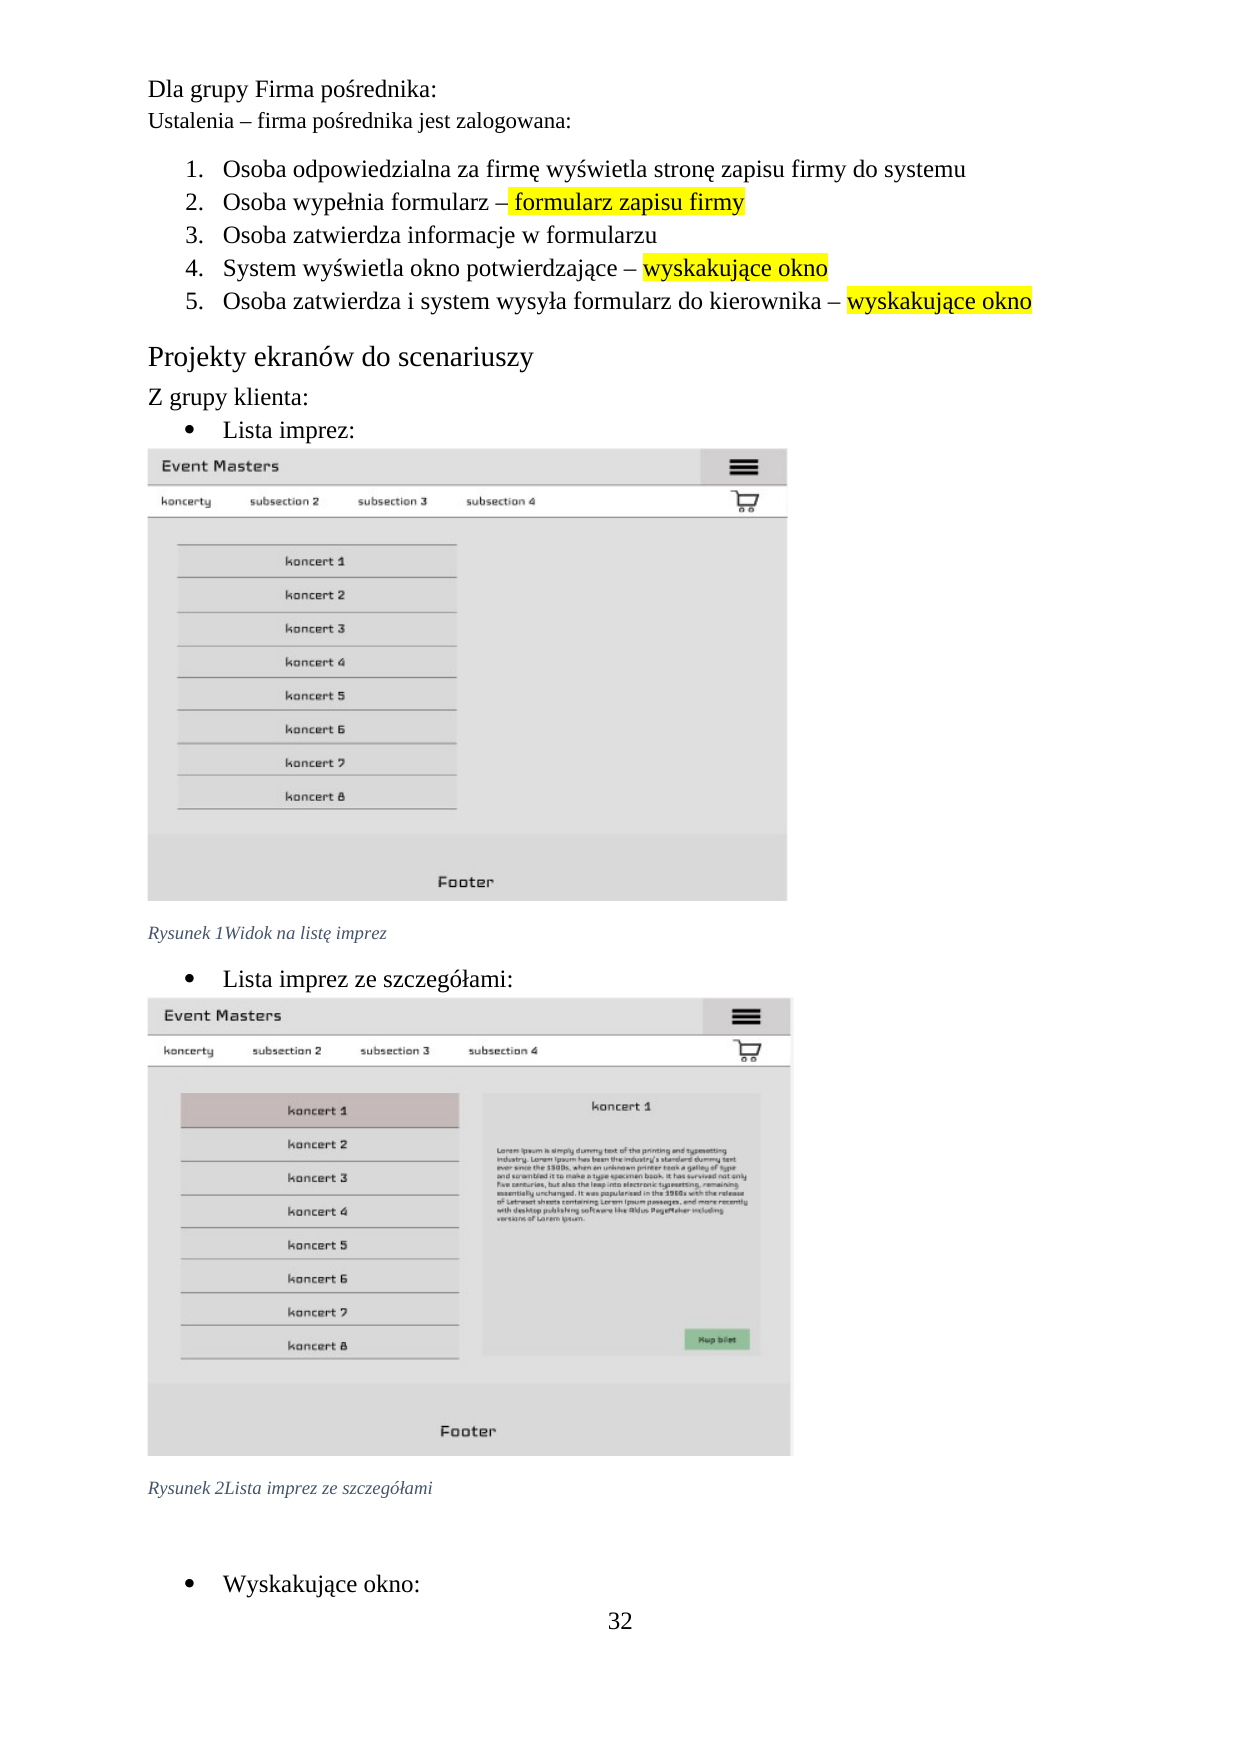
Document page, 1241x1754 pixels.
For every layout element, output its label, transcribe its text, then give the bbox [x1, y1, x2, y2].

subtitle Dla grupy Firma pośrednika: [148, 74, 1093, 102]
text Rysunek 1Widok na listę imprez [148, 922, 1093, 943]
text Rysunek 2Lista imprez ze szczegółami [148, 1477, 1093, 1498]
list Lista imprez ze szczegółami: [185, 964, 1093, 993]
list Osoba zatwierdza informacje w formularzu [185, 220, 1093, 248]
subtitle Projekty ekranów do scenariuszy [148, 339, 1093, 373]
list System wyświetla okno potwierdzające – wyskakujące okno [185, 253, 1093, 281]
list Wyskakujące okno: [185, 1569, 1093, 1598]
list Osoba wypełnia formularz – formularz zapisu firmy [185, 187, 1093, 215]
list Osoba odpowiedzialna za firmę wyświetla stronę zapisu firmy do systemu [185, 154, 1093, 182]
text Ustalenia – firma pośrednika jest zalogowana: [148, 107, 1093, 133]
list Lista imprez: [185, 415, 1093, 444]
list Osoba zatwierdza i system wysyła formularz do kierownika – wyskakujące okno [185, 286, 1093, 314]
subtitle Z grupy klienta: [148, 382, 1093, 411]
